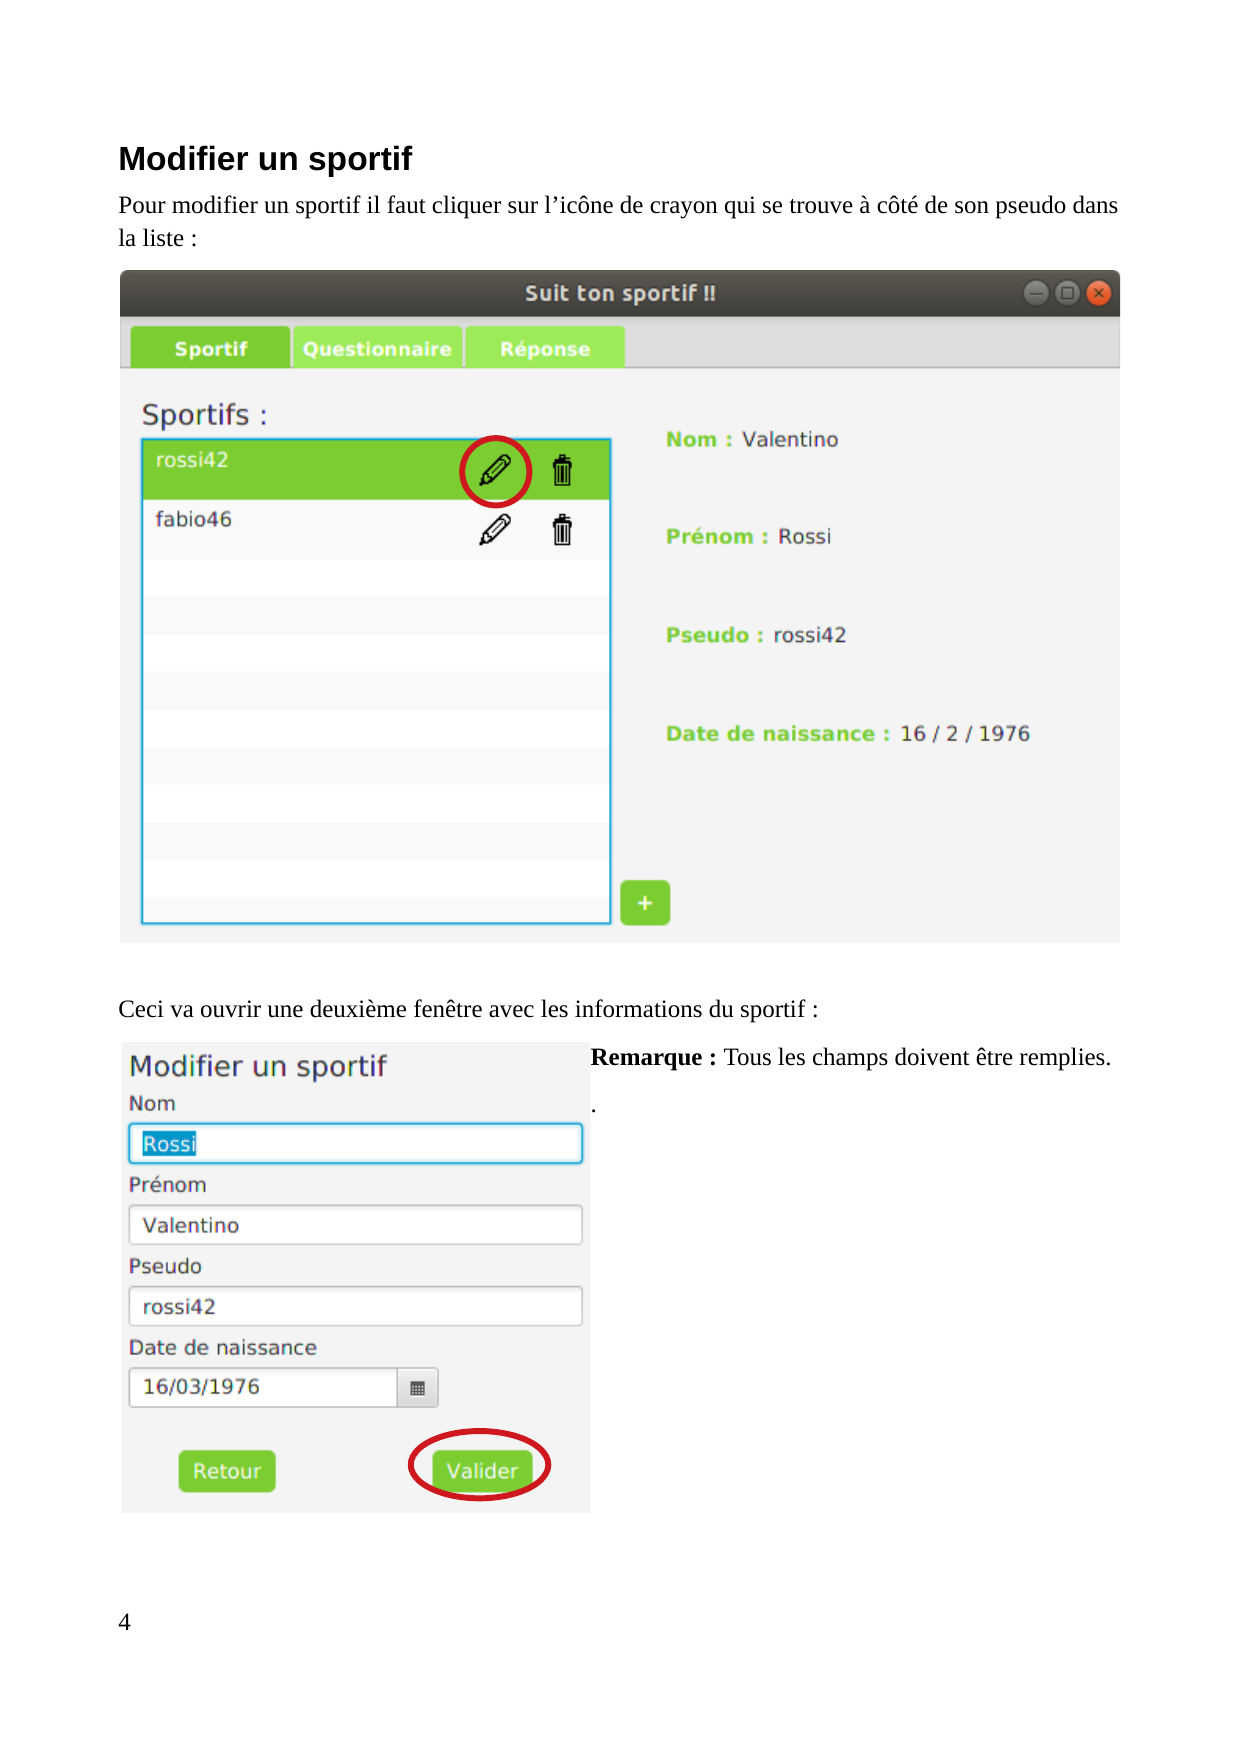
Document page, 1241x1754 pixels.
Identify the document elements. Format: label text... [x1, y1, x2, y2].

text Remarque : Tous les champs doivent être remplies. [591, 1042, 1122, 1070]
subtitle Modifier un sportif [118, 139, 1122, 178]
text Ceci va ouvrir une deuxième fenêtre avec les informations du sportif : [118, 994, 1122, 1023]
text Pour modifier un sportif il faut cliquer sur l’icône de crayon qui se trouve à côté de son pseudo dans la liste : [118, 190, 1122, 252]
text . [591, 1089, 1122, 1118]
picture [120, 270, 1121, 943]
picture [121, 1042, 591, 1513]
